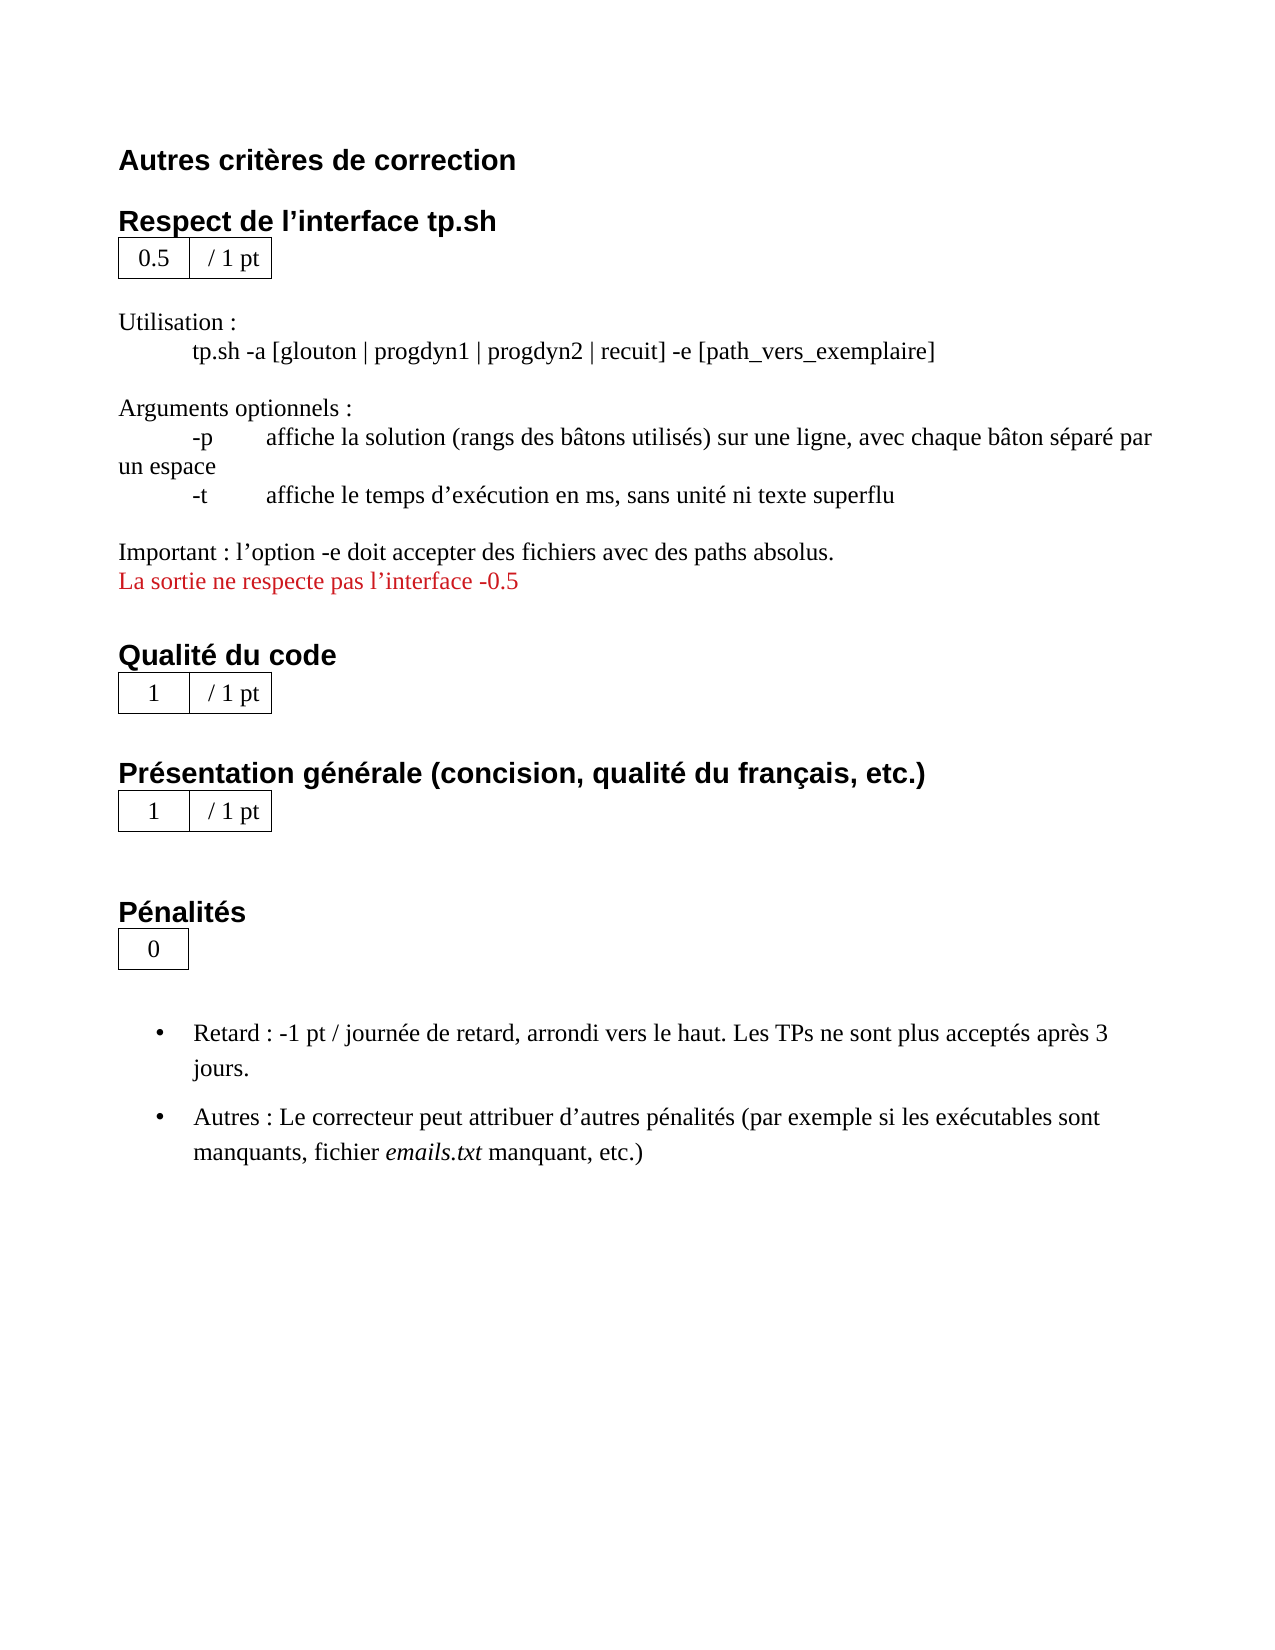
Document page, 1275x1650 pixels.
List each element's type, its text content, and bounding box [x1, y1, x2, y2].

table_header / 1 pt [190, 791, 271, 831]
text -t affiche le temps d’exécution en ms, sans unité ni texte superflu [118, 480, 1157, 508]
subtitle Qualité du code [118, 638, 1157, 672]
text La sortie ne respecte pas l’interface -0.5 [118, 566, 1157, 595]
table_header / 1 pt [190, 238, 271, 278]
text tp.sh -a [glouton | progdyn1 | progdyn2 | recuit] -e [path_vers_exemplaire] [118, 336, 1157, 365]
table_header 0.5 [119, 238, 189, 278]
text Arguments optionnels : [118, 393, 1157, 422]
table_header / 1 pt [190, 673, 271, 712]
list Retard : -1 pt / journée de retard, arrondi vers le haut. Les TPs ne sont plus acceptés après 3 jours. [156, 1018, 1157, 1082]
table_header 1 [119, 673, 189, 712]
subtitle Pénalités [118, 895, 1157, 928]
text Utilisation : [118, 307, 1157, 336]
table_header 0 [119, 929, 188, 969]
text Important : l’option -e doit accepter des fichiers avec des paths absolus. [118, 537, 1157, 566]
subtitle Présentation générale (concision, qualité du français, etc.) [118, 756, 1157, 790]
table_header 1 [119, 791, 189, 831]
subtitle Autres critères de correction [118, 143, 1157, 177]
list Autres : Le correcteur peut attribuer d’autres pénalités (par exemple si les exécutables sont manquants, fichier emails.txt manquant, etc.) [156, 1102, 1157, 1165]
text -p affiche la solution (rangs des bâtons utilisés) sur une ligne, avec chaque bâton séparé par un espace [118, 422, 1157, 480]
subtitle Respect de l’interface tp.sh [118, 204, 1157, 237]
